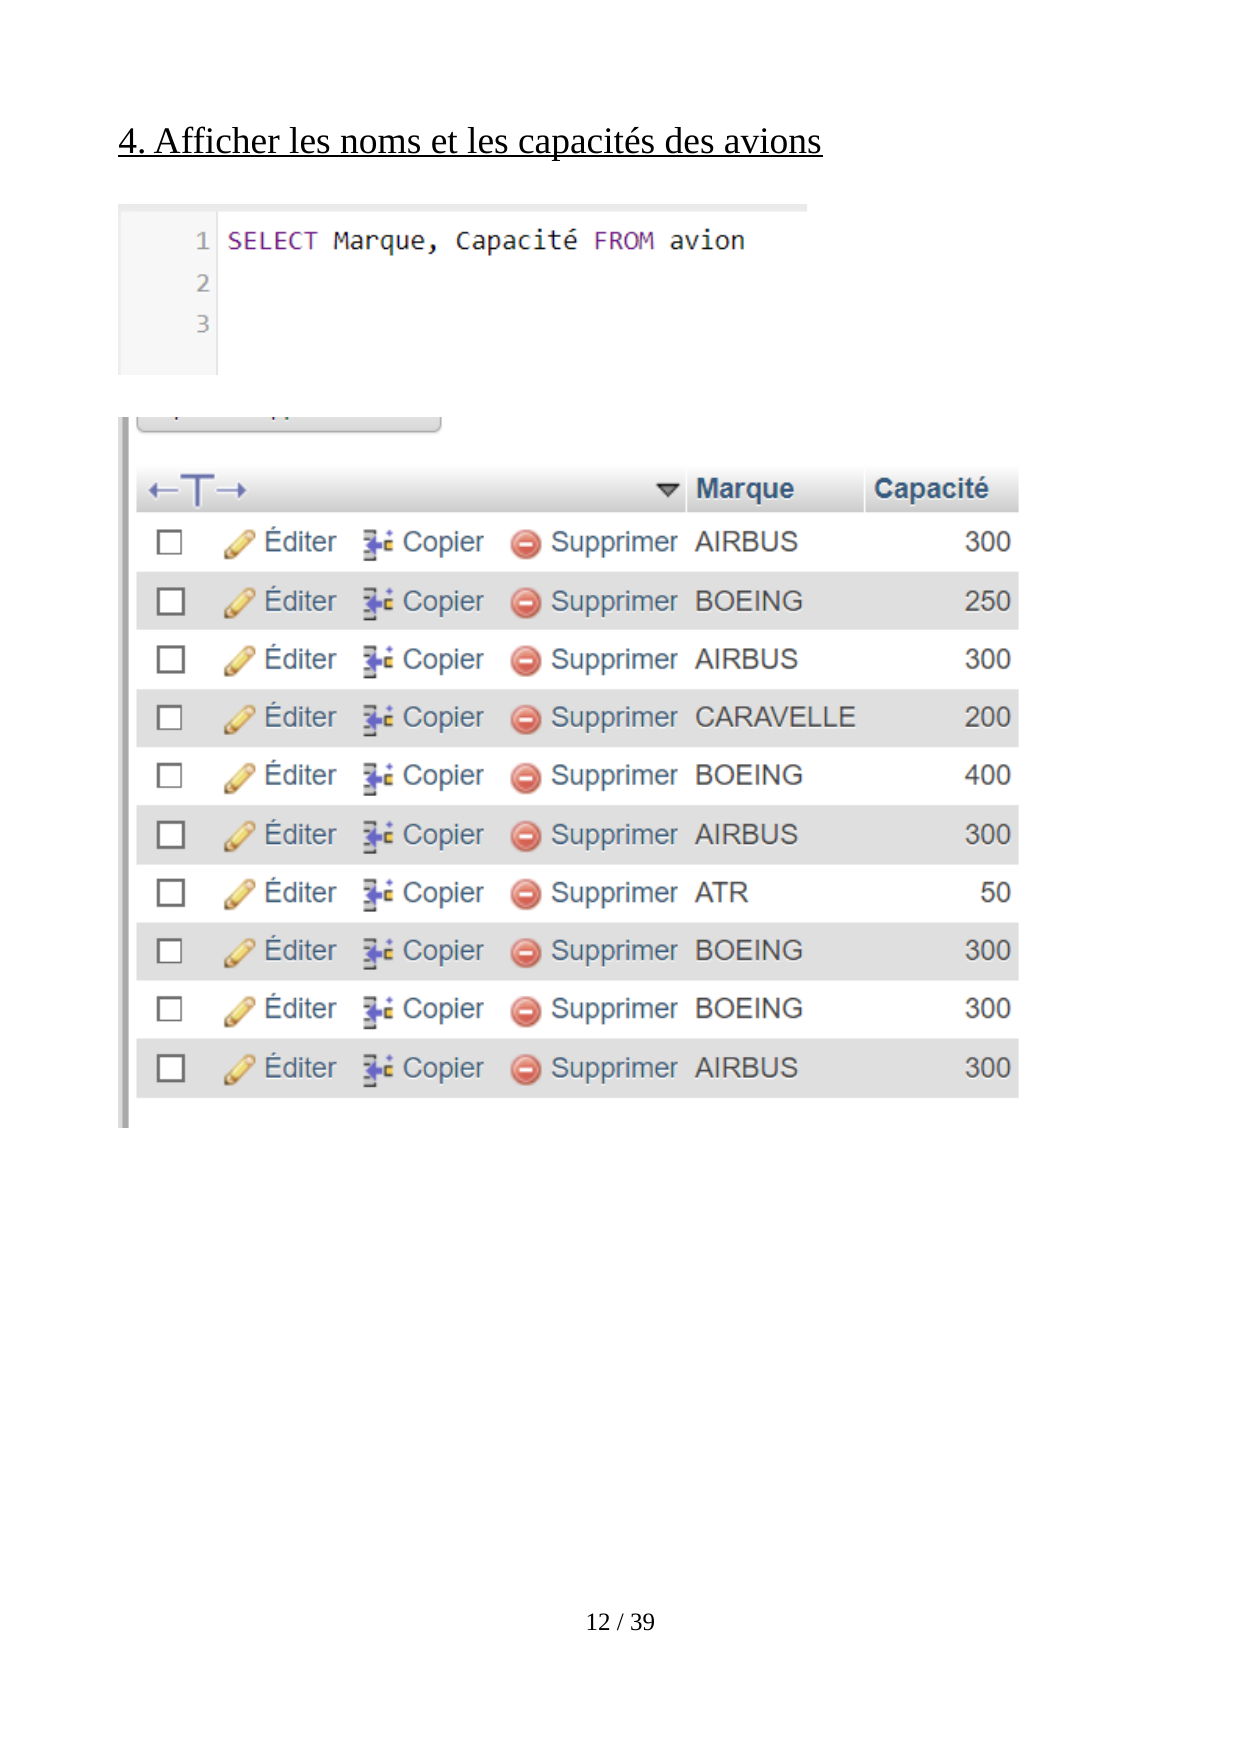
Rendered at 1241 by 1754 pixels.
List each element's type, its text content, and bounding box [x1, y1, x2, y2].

picture [118, 417, 1044, 1128]
text 4. Afficher les noms et les capacités des avions [118, 118, 1122, 161]
picture [118, 204, 808, 375]
